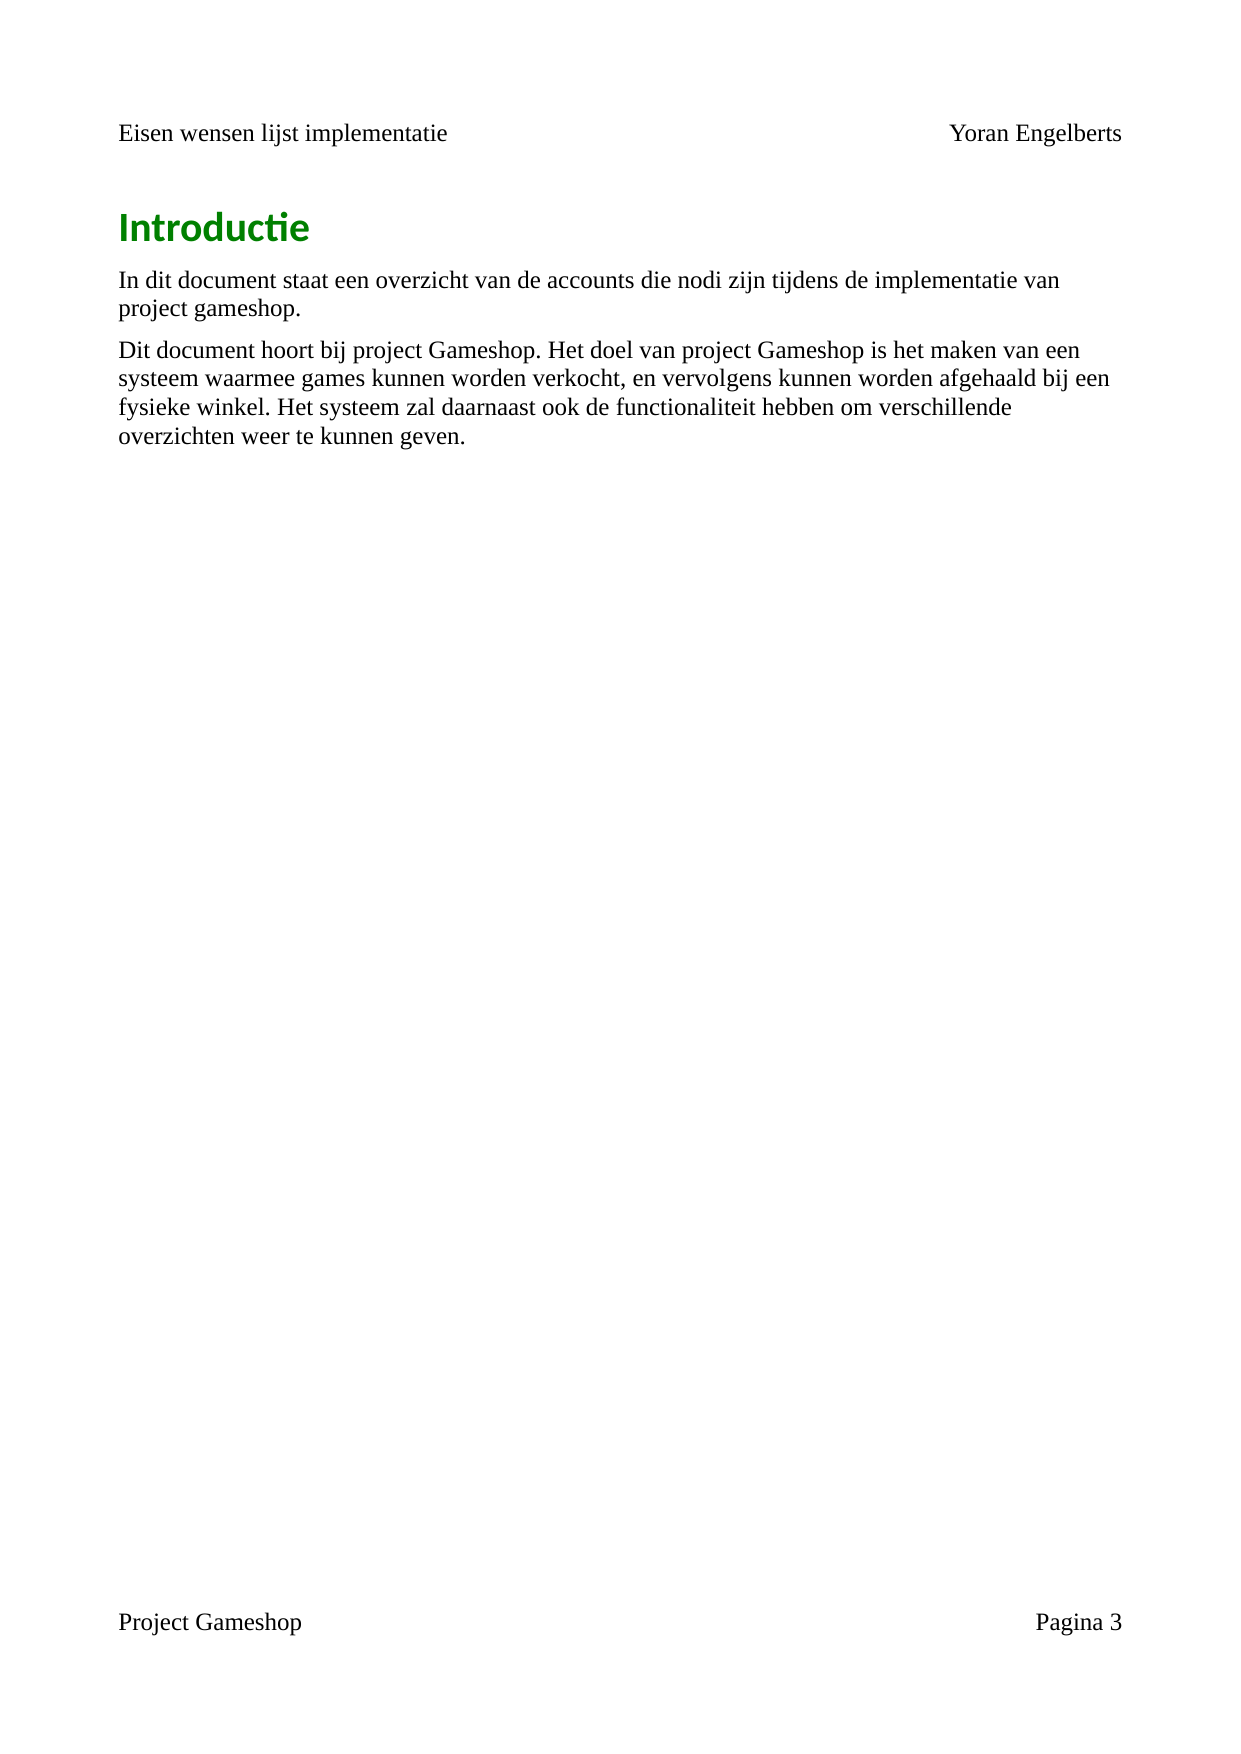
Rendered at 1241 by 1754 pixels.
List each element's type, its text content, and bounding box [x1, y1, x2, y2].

subtitle Introductie [118, 201, 1122, 252]
text In dit document staat een overzicht van de accounts die nodi zijn tijdens de implementatie van project gameshop. [118, 265, 1122, 322]
text Dit document hoort bij project Gameshop. Het doel van project Gameshop is het maken van een systeem waarmee games kunnen worden verkocht, en vervolgens kunnen worden afgehaald bij een fysieke winkel. Het systeem zal daarnaast ook de functionaliteit hebben om verschillende overzichten weer te kunnen geven. [118, 335, 1122, 450]
